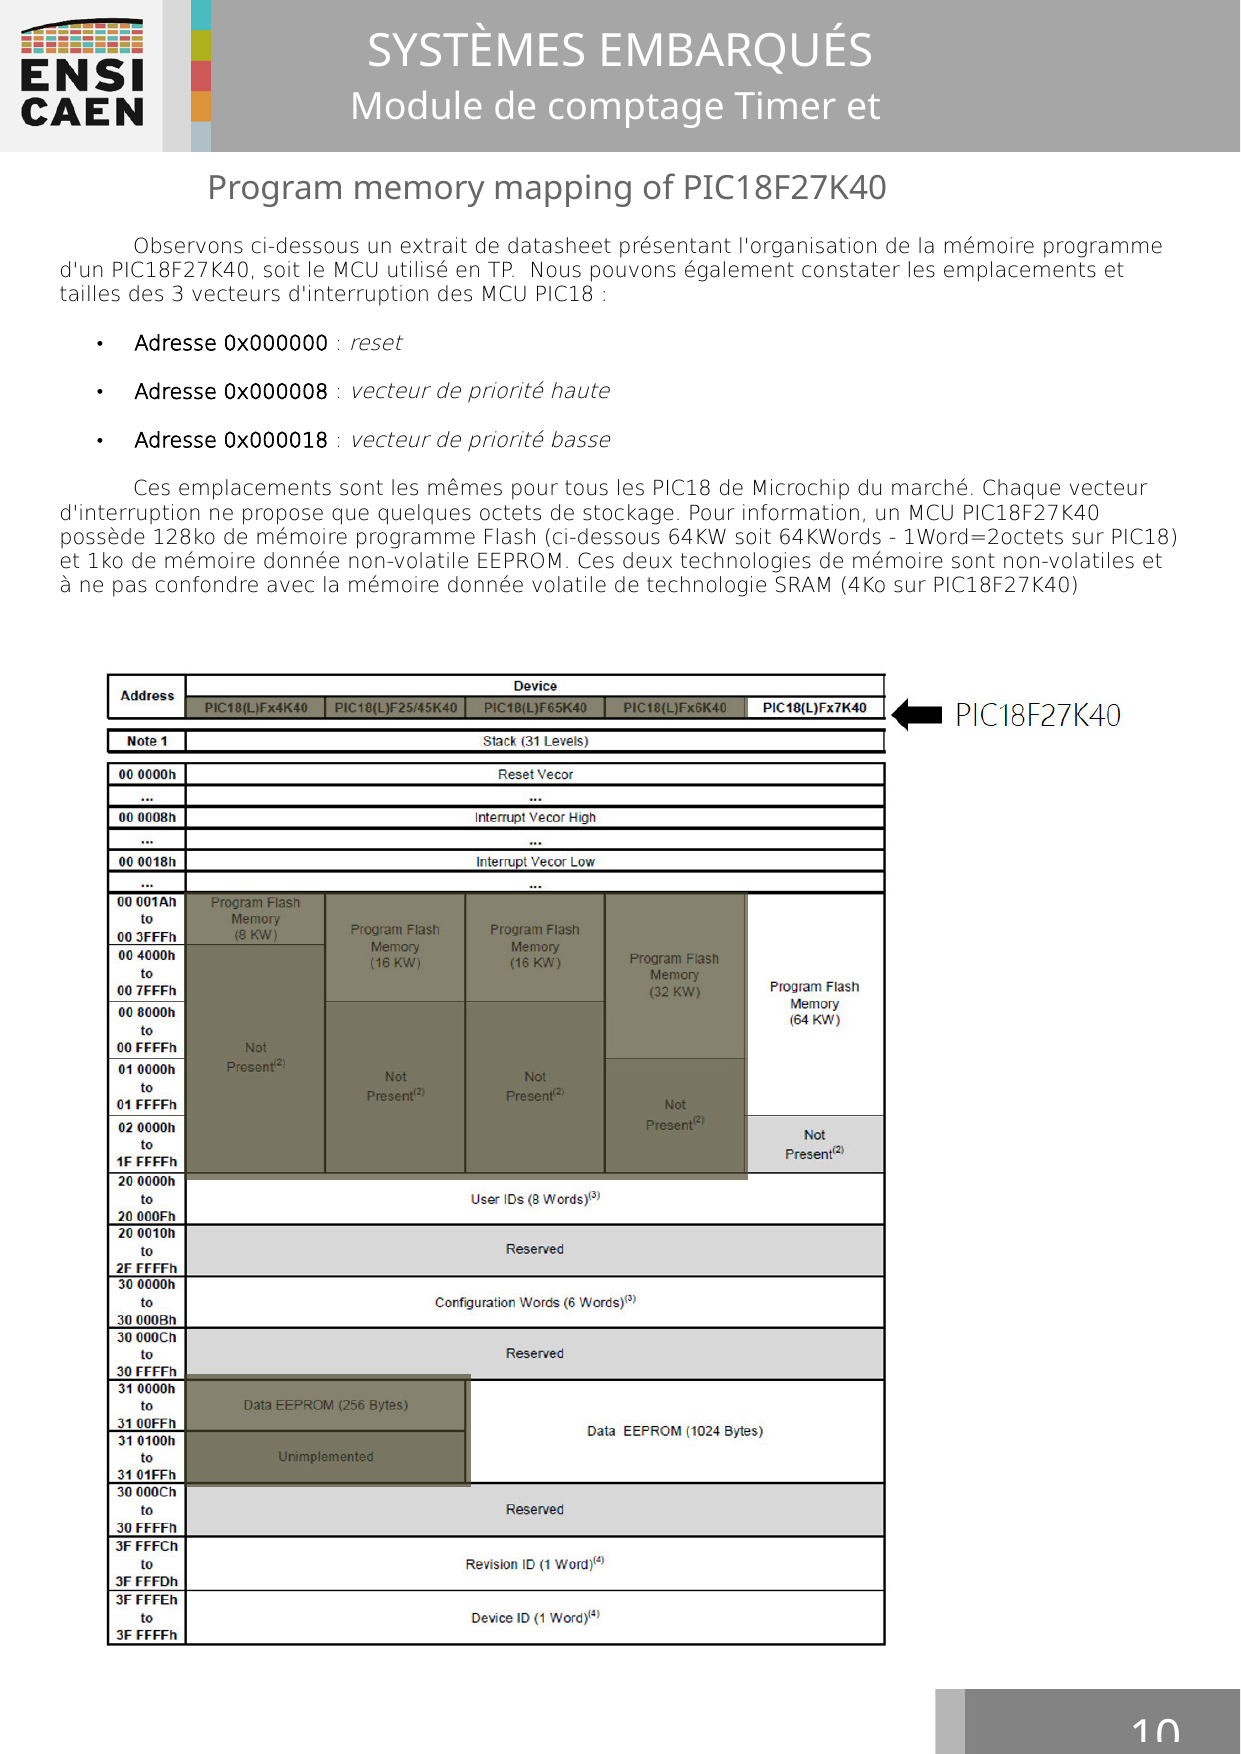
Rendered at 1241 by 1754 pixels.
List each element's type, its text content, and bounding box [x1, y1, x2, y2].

picture [0, 0, 1241, 152]
list Adresse 0x000018 : vecteur de priorité basse [97, 428, 1181, 452]
list Adresse 0x000008 : vecteur de priorité haute [97, 379, 1181, 404]
picture [103, 670, 1137, 1647]
list Adresse 0x000000 : reset [97, 331, 1181, 355]
text Observons ci-dessous un extrait de datasheet présentant l'organisation de la mémoire programme d'un PIC18F27K40, soit le MCU utilisé en TP. Nous pouvons également constater les emplacements et tailles des 3 vecteurs d'interruption des MCU PIC18 : [59, 234, 1181, 307]
text Ces emplacements sont les mêmes pour tous les PIC18 de Microchip du marché. Chaque vecteur d'interruption ne propose que quelques octets de stockage. Pour information, un MCU PIC18F27K40 possède 128ko de mémoire programme Flash (ci-dessous 64KW soit 64KWords - 1Word=2octets sur PIC18) et 1ko de mémoire donnée non-volatile EEPROM. Ces deux technologies de mémoire sont non-volatiles et à ne pas confondre avec la mémoire donnée volatile de technologie SRAM (4Ko sur PIC18F27K40) [59, 476, 1181, 598]
text Program memory mapping of PIC18F27K40 [59, 164, 1181, 209]
picture [935, 1689, 1241, 1754]
